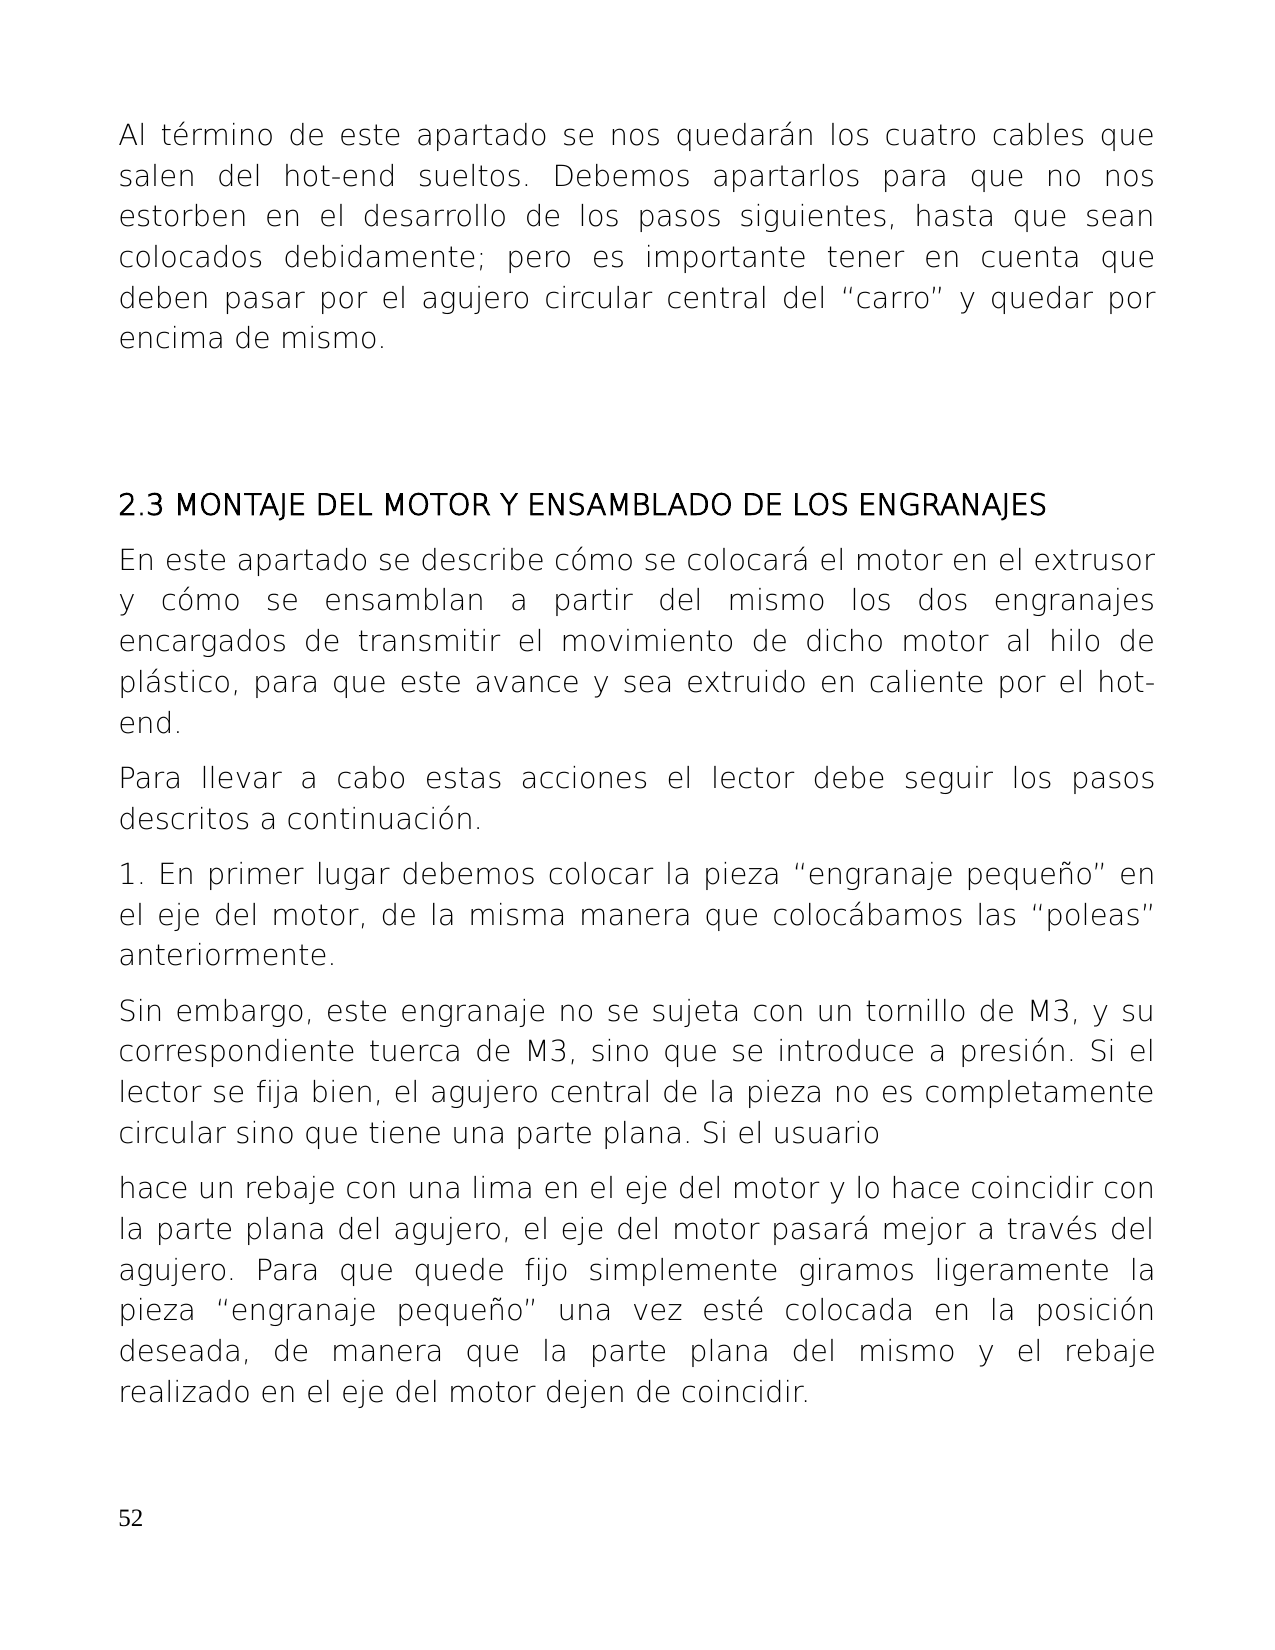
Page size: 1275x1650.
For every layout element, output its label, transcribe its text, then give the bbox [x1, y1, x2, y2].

text hace un rebaje con una lima en el eje del motor y lo hace coincidir con la parte plana del agujero, el eje del motor pasará mejor a través del agujero. Para que quede fijo simplemente giramos ligeramente la pieza “engranaje pequeño” una vez esté colocada en la posición deseada, de manera que la parte plana del mismo y el rebaje realizado en el eje del motor dejen de coincidir. [118, 1172, 1157, 1409]
text Sin embargo, este engranaje no se sujeta con un tornillo de M3, y su correspondiente tuerca de M3, sino que se introduce a presión. Si el lector se fija bien, el agujero central de la pieza no es completamente circular sino que tiene una parte plana. Si el usuario [118, 994, 1157, 1150]
text Al término de este apartado se nos quedarán los cuatro cables que salen del hot-end sueltos. Debemos apartarlos para que no nos estorben en el desarrollo de los pasos siguientes, hasta que sean colocados debidamente; pero es importante tener en cuenta que deben pasar por el agujero circular central del “carro” y quedar por encima de mismo. [118, 118, 1157, 356]
text En este apartado se describe cómo se colocará el motor en el extrusor y cómo se ensamblan a partir del mismo los dos engranajes encargados de transmitir el movimiento de dicho motor al hilo de plástico, para que este avance y sea extruido en caliente por el hot-end. [118, 543, 1157, 740]
text 1. En primer lugar debemos colocar la pieza “engranaje pequeño” en el eje del motor, de la misma manera que colocábamos las “poleas” anteriormente. [118, 857, 1157, 973]
text 2.3 MONTAJE DEL MOTOR Y ENSAMBLADO DE LOS ENGRANAJES [118, 488, 1157, 522]
text Para llevar a cabo estas acciones el lector debe seguir los pasos descritos a continuación. [118, 761, 1157, 836]
